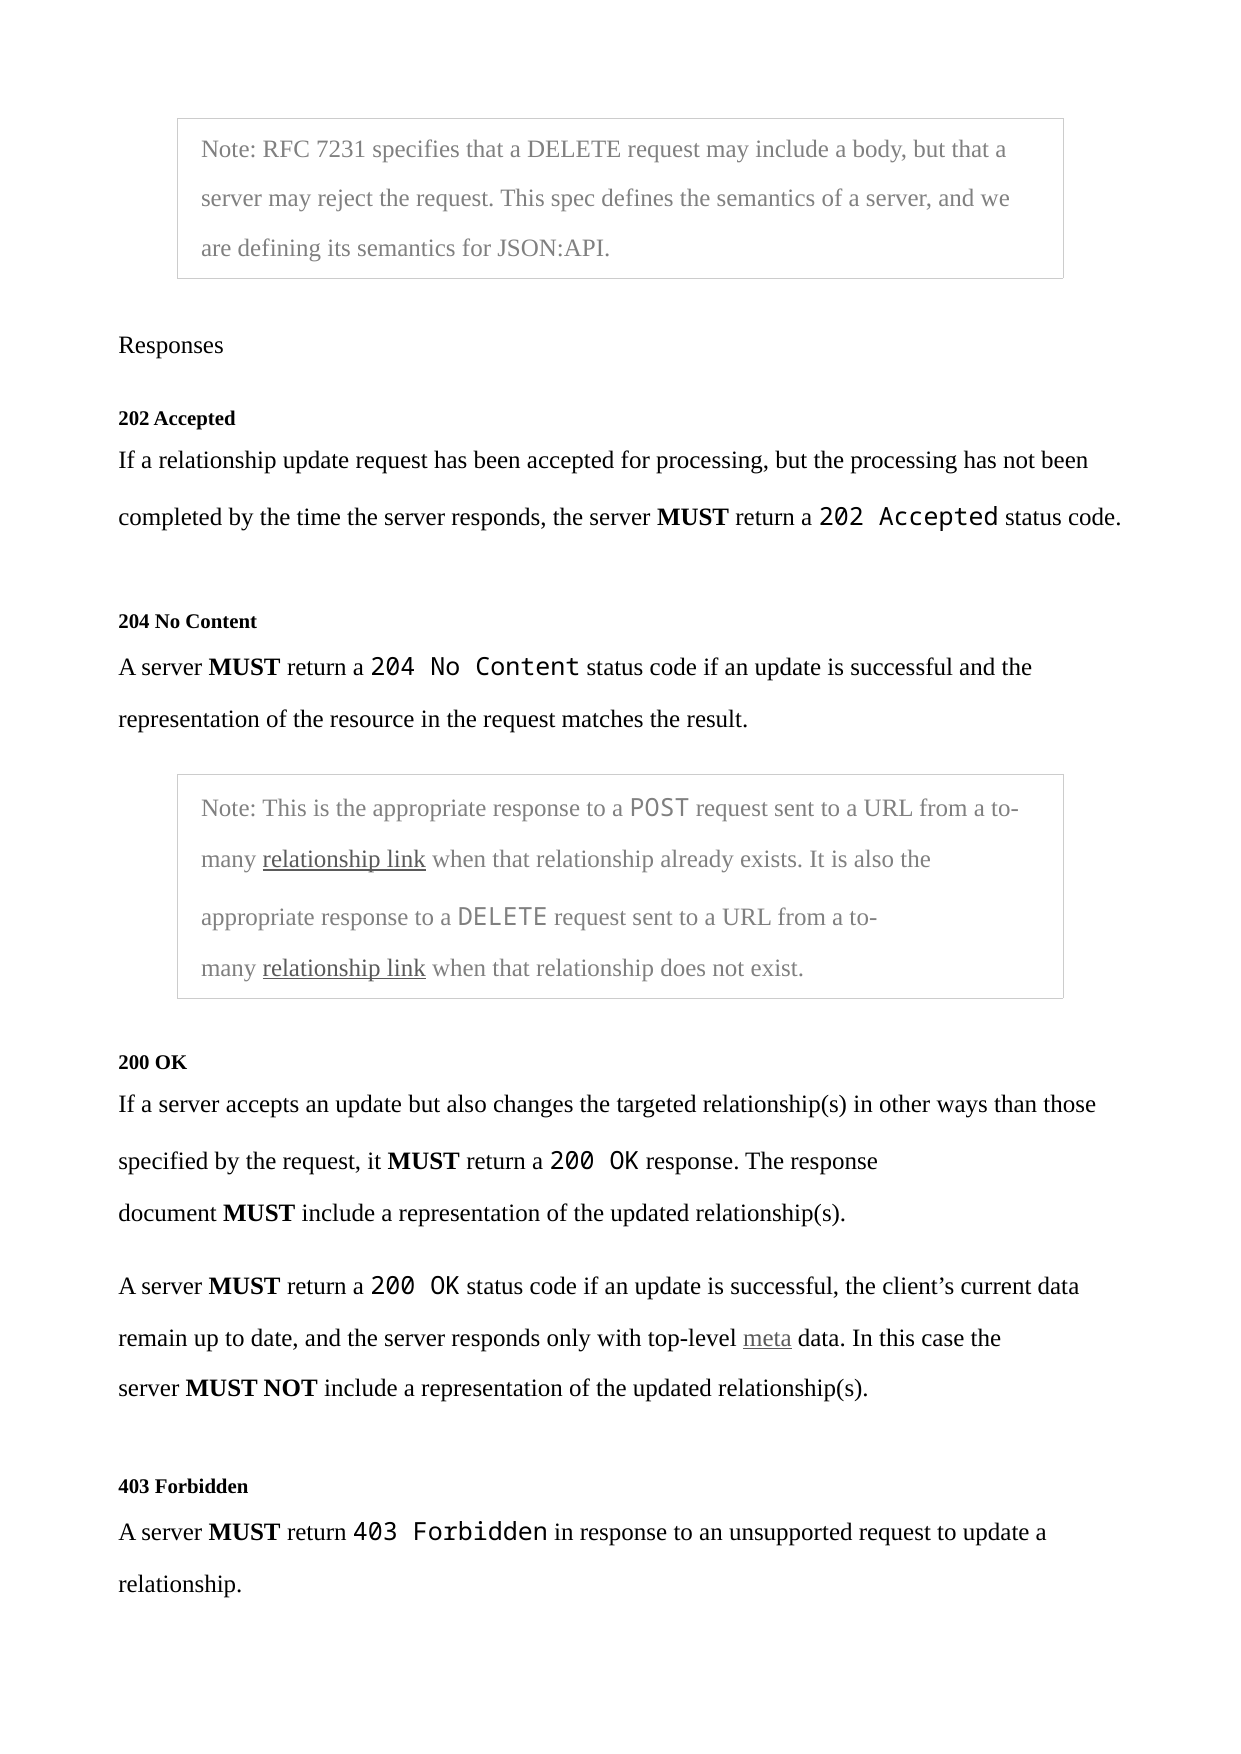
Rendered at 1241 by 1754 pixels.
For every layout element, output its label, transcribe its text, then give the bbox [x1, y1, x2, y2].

subtitle 403 Forbidden [118, 1474, 1122, 1498]
subtitle Responses [118, 330, 1122, 359]
text If a server accepts an update but also changes the targeted relationship(s) in other ways than those specified by the request, it MUST return a 200 OK response. The response document MUST include a representation of the updated relationship(s). [118, 1089, 1122, 1227]
text If a relationship update request has been accepted for processing, but the processing has not been completed by the time the server responds, the server MUST return a 202 Accepted status code. [118, 445, 1122, 533]
subtitle 200 OK [118, 1050, 1122, 1074]
subtitle 202 Accepted [118, 406, 1122, 429]
text Note: This is the appropriate response to a POST request sent to a URL from a to-many relationship link when that relationship already exists. It is also the appropriate response to a DELETE request sent to a URL from a to-many relationship link when that relationship does not exist. [178, 775, 1063, 998]
subtitle 204 No Content [118, 609, 1122, 633]
text A server MUST return a 204 No Content status code if an update is successful and the representation of the resource in the request matches the result. [118, 649, 1122, 733]
text Note: RFC 7231 specifies that a DELETE request may include a body, but that a server may reject the request. This spec defines the semantics of a server, and we are defining its semantics for JSON:API. [178, 119, 1063, 278]
text A server MUST return 403 Forbidden in response to an unsupported request to update a relationship. [118, 1514, 1122, 1597]
text A server MUST return a 200 OK status code if an update is successful, the client’s current data remain up to date, and the server responds only with top-level meta data. In this case the server MUST NOT include a representation of the updated relationship(s). [118, 1268, 1122, 1401]
